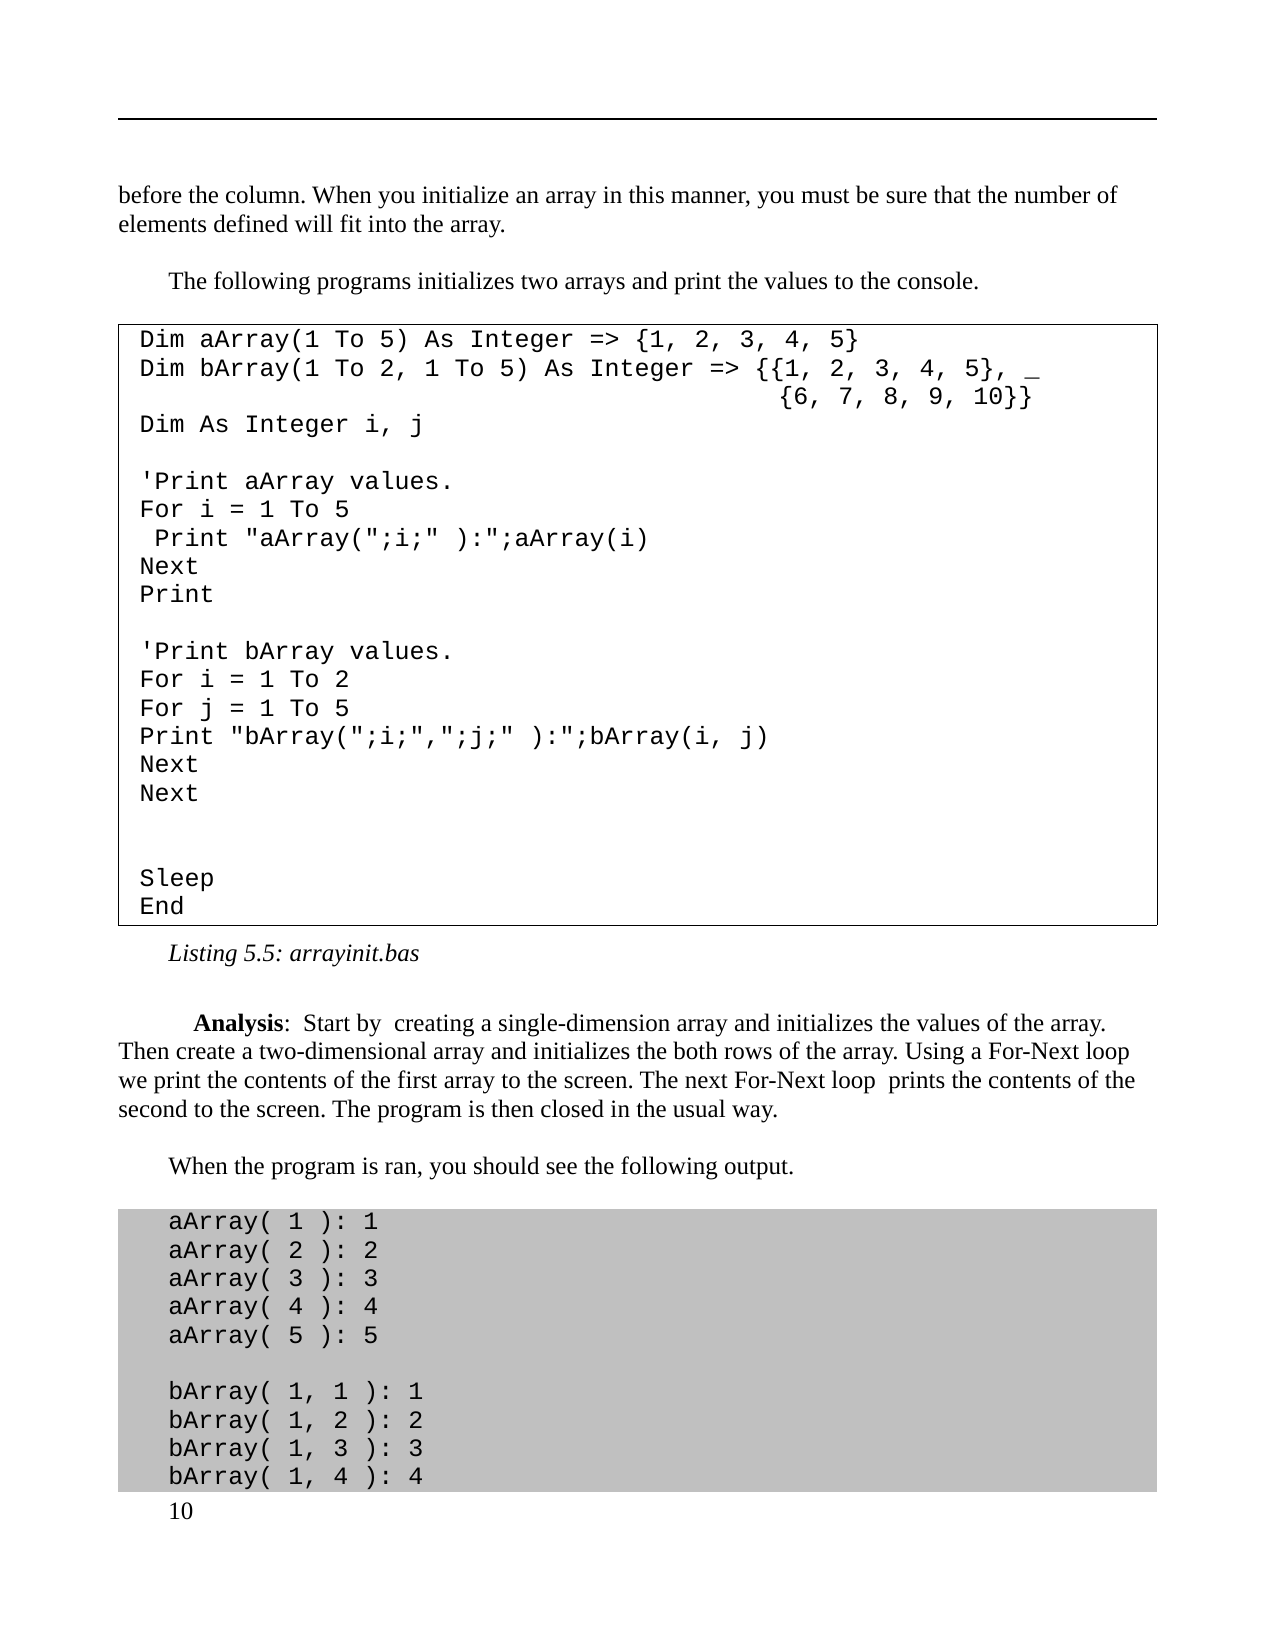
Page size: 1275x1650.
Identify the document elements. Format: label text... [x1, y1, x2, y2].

text aArray( 5 ): 5 [118, 1322, 1157, 1351]
text Next [119, 551, 1157, 579]
text Analysis: Start by creating a single-dimension array and initializes the values of the array. Then create a two-dimensional array and initializes the both rows of the array. Using a For-Next loop we print the contents of the first array to the screen. The next For-Next loop prints the contents of the second to the screen. The program is then closed in the usual way. [118, 1008, 1157, 1123]
text For i = 1 To 2 [119, 664, 1157, 692]
text Print "aArray(";i;" ):";aArray(i) [119, 522, 1157, 551]
text 'Print bArray values. [119, 636, 1157, 664]
text The following programs initializes two arrays and print the values to the console. [118, 266, 1157, 295]
text Next [119, 749, 1157, 777]
text aArray( 2 ): 2 [118, 1237, 1157, 1266]
text bArray( 1, 3 ): 3 [118, 1436, 1157, 1464]
text Sleep [119, 862, 1157, 891]
text bArray( 1, 4 ): 4 [118, 1464, 1157, 1492]
text Next [119, 777, 1157, 809]
text bArray( 1, 2 ): 2 [118, 1407, 1157, 1436]
text Print [119, 579, 1157, 610]
text For j = 1 To 5 [119, 692, 1157, 721]
text When the program is ran, you should see the following output. [118, 1151, 1157, 1180]
text Dim bArray(1 To 2, 1 To 5) As Integer => {{1, 2, 3, 4, 5}, _ [119, 352, 1157, 381]
text Listing 5.5: arrayinit.bas [118, 938, 1157, 966]
text bArray( 1, 1 ): 1 [118, 1379, 1157, 1407]
text aArray( 4 ): 4 [118, 1294, 1157, 1322]
text {6, 7, 8, 9, 10}} [119, 381, 1157, 409]
text before the column. When you initialize an array in this manner, you must be sure that the number of elements defined will fit into the array. [118, 180, 1157, 238]
text aArray( 3 ): 3 [118, 1266, 1157, 1294]
text End [119, 891, 1157, 925]
text Dim aArray(1 To 5) As Integer => {1, 2, 3, 4, 5} [119, 325, 1157, 352]
text Print "bArray(";i;",";j;" ):";bArray(i, j) [119, 721, 1157, 749]
text 'Print aArray values. [119, 466, 1157, 494]
text aArray( 1 ): 1 [118, 1209, 1157, 1237]
text Dim As Integer i, j [119, 409, 1157, 440]
text For i = 1 To 5 [119, 494, 1157, 522]
